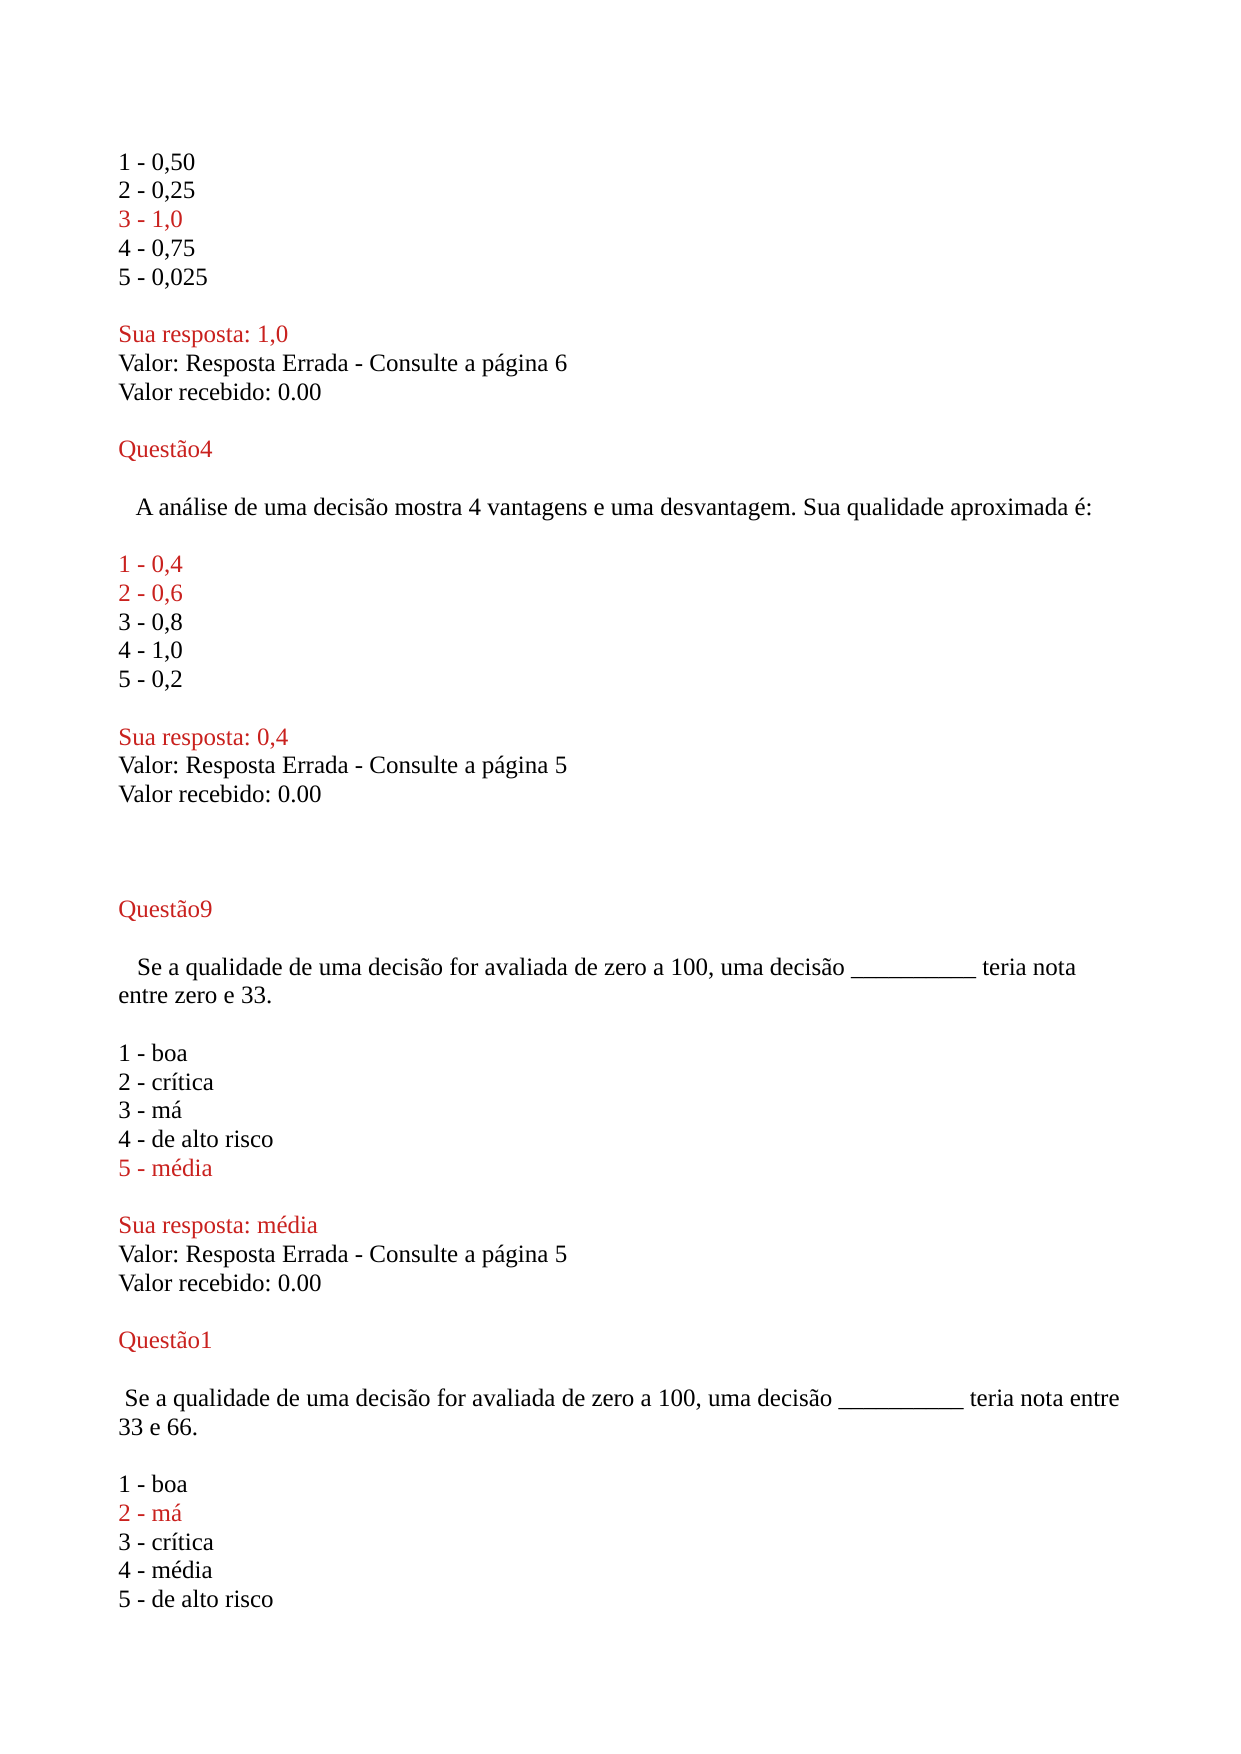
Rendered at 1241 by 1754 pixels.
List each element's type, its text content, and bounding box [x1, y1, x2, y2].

text 1 - boa [118, 1038, 1122, 1067]
text Questão9 [118, 894, 1122, 923]
text Valor recebido: 0.00 [118, 779, 1122, 808]
text Se a qualidade de uma decisão for avaliada de zero a 100, uma decisão __________ teria nota entre 33 e 66. [118, 1383, 1122, 1441]
text 1 - 0,4 [118, 549, 1122, 578]
text 2 - crítica [118, 1067, 1122, 1096]
text Sua resposta: 1,0 [118, 319, 1122, 348]
text 4 - média [118, 1556, 1122, 1584]
text A análise de uma decisão mostra 4 vantagens e uma desvantagem. Sua qualidade aproximada é: [118, 492, 1122, 521]
text 2 - má [118, 1498, 1122, 1527]
text Questão4 [118, 434, 1122, 463]
text 5 - média [118, 1153, 1122, 1182]
text Valor: Resposta Errada - Consulte a página 5 [118, 751, 1122, 779]
text 4 - 1,0 [118, 636, 1122, 664]
text 3 - 0,8 [118, 607, 1122, 636]
text Questão1 [118, 1326, 1122, 1354]
text 1 - 0,50 [118, 147, 1122, 176]
text 2 - 0,6 [118, 578, 1122, 607]
text 4 - 0,75 [118, 233, 1122, 262]
text Valor: Resposta Errada - Consulte a página 5 [118, 1239, 1122, 1268]
text Sua resposta: 0,4 [118, 722, 1122, 751]
text Se a qualidade de uma decisão for avaliada de zero a 100, uma decisão __________ teria nota entre zero e 33. [118, 952, 1122, 1009]
text 4 - de alto risco [118, 1124, 1122, 1153]
text 5 - 0,025 [118, 262, 1122, 291]
text 5 - 0,2 [118, 664, 1122, 693]
text 3 - 1,0 [118, 204, 1122, 233]
text Valor recebido: 0.00 [118, 1268, 1122, 1297]
text Valor recebido: 0.00 [118, 377, 1122, 406]
text 3 - má [118, 1096, 1122, 1124]
text 5 - de alto risco [118, 1584, 1122, 1613]
text 2 - 0,25 [118, 176, 1122, 204]
text Valor: Resposta Errada - Consulte a página 6 [118, 348, 1122, 377]
text 1 - boa [118, 1469, 1122, 1498]
text 3 - crítica [118, 1527, 1122, 1556]
text Sua resposta: média [118, 1211, 1122, 1239]
